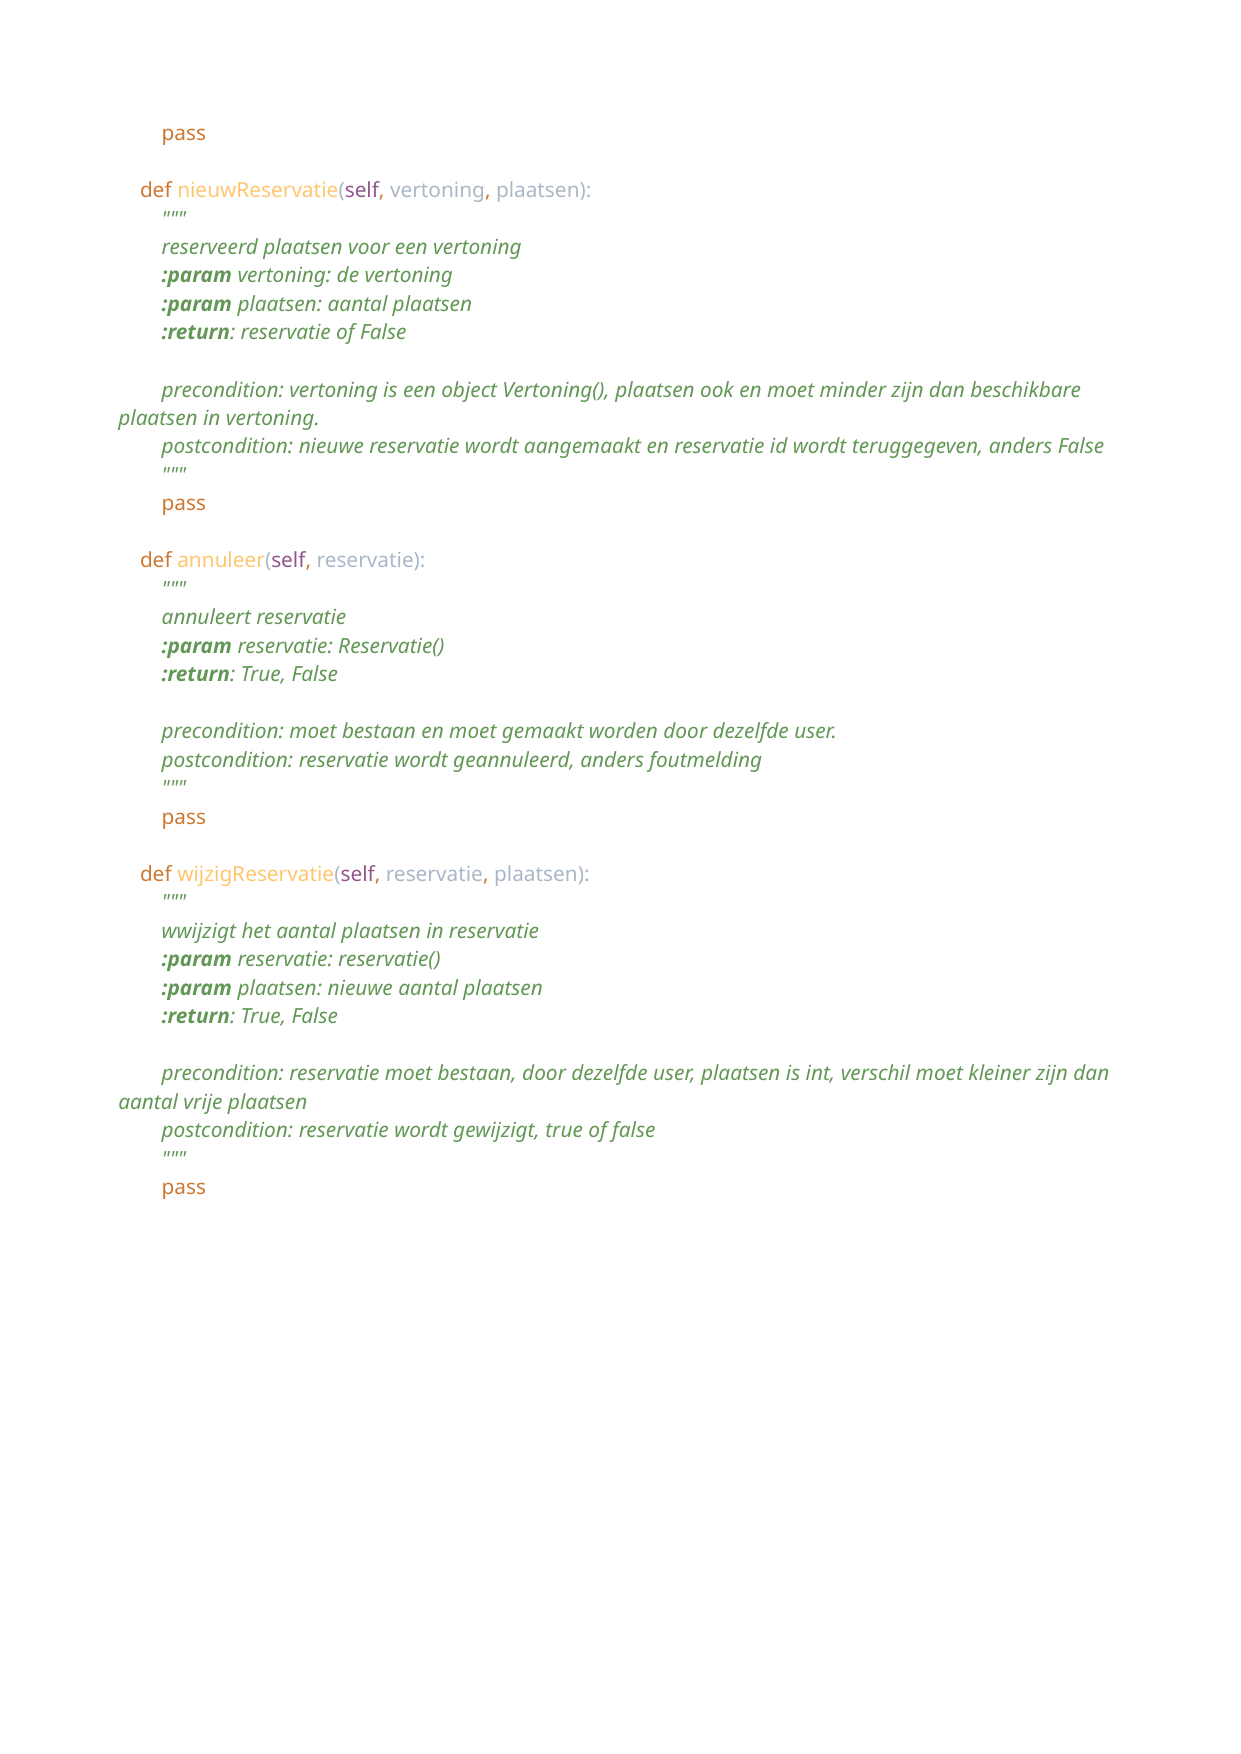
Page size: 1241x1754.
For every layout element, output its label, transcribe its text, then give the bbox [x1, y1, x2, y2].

text pass def nieuwReservatie(self, vertoning, plaatsen): """ reserveerd plaatsen voor een vertoning :param vertoning: de vertoning :param plaatsen: aantal plaatsen :return: reservatie of False precondition: vertoning is een object Vertoning(), plaatsen ook en moet minder zijn dan beschikbare plaatsen in vertoning. postcondition: nieuwe reservatie wordt aangemaakt en reservatie id wordt teruggegeven, anders False """ pass def annuleer(self, reservatie): """ annuleert reservatie :param reservatie: Reservatie() :return: True, False precondition: moet bestaan en moet gemaakt worden door dezelfde user. postcondition: reservatie wordt geannuleerd, anders foutmelding """ pass def wijzigReservatie(self, reservatie, plaatsen): """ wwijzigt het aantal plaatsen in reservatie :param reservatie: reservatie() :param plaatsen: nieuwe aantal plaatsen :return: True, False precondition: reservatie moet bestaan, door dezelfde user, plaatsen is int, verschil moet kleiner zijn dan aantal vrije plaatsen postcondition: reservatie wordt gewijzigt, true of false """ pass [118, 118, 1122, 1229]
